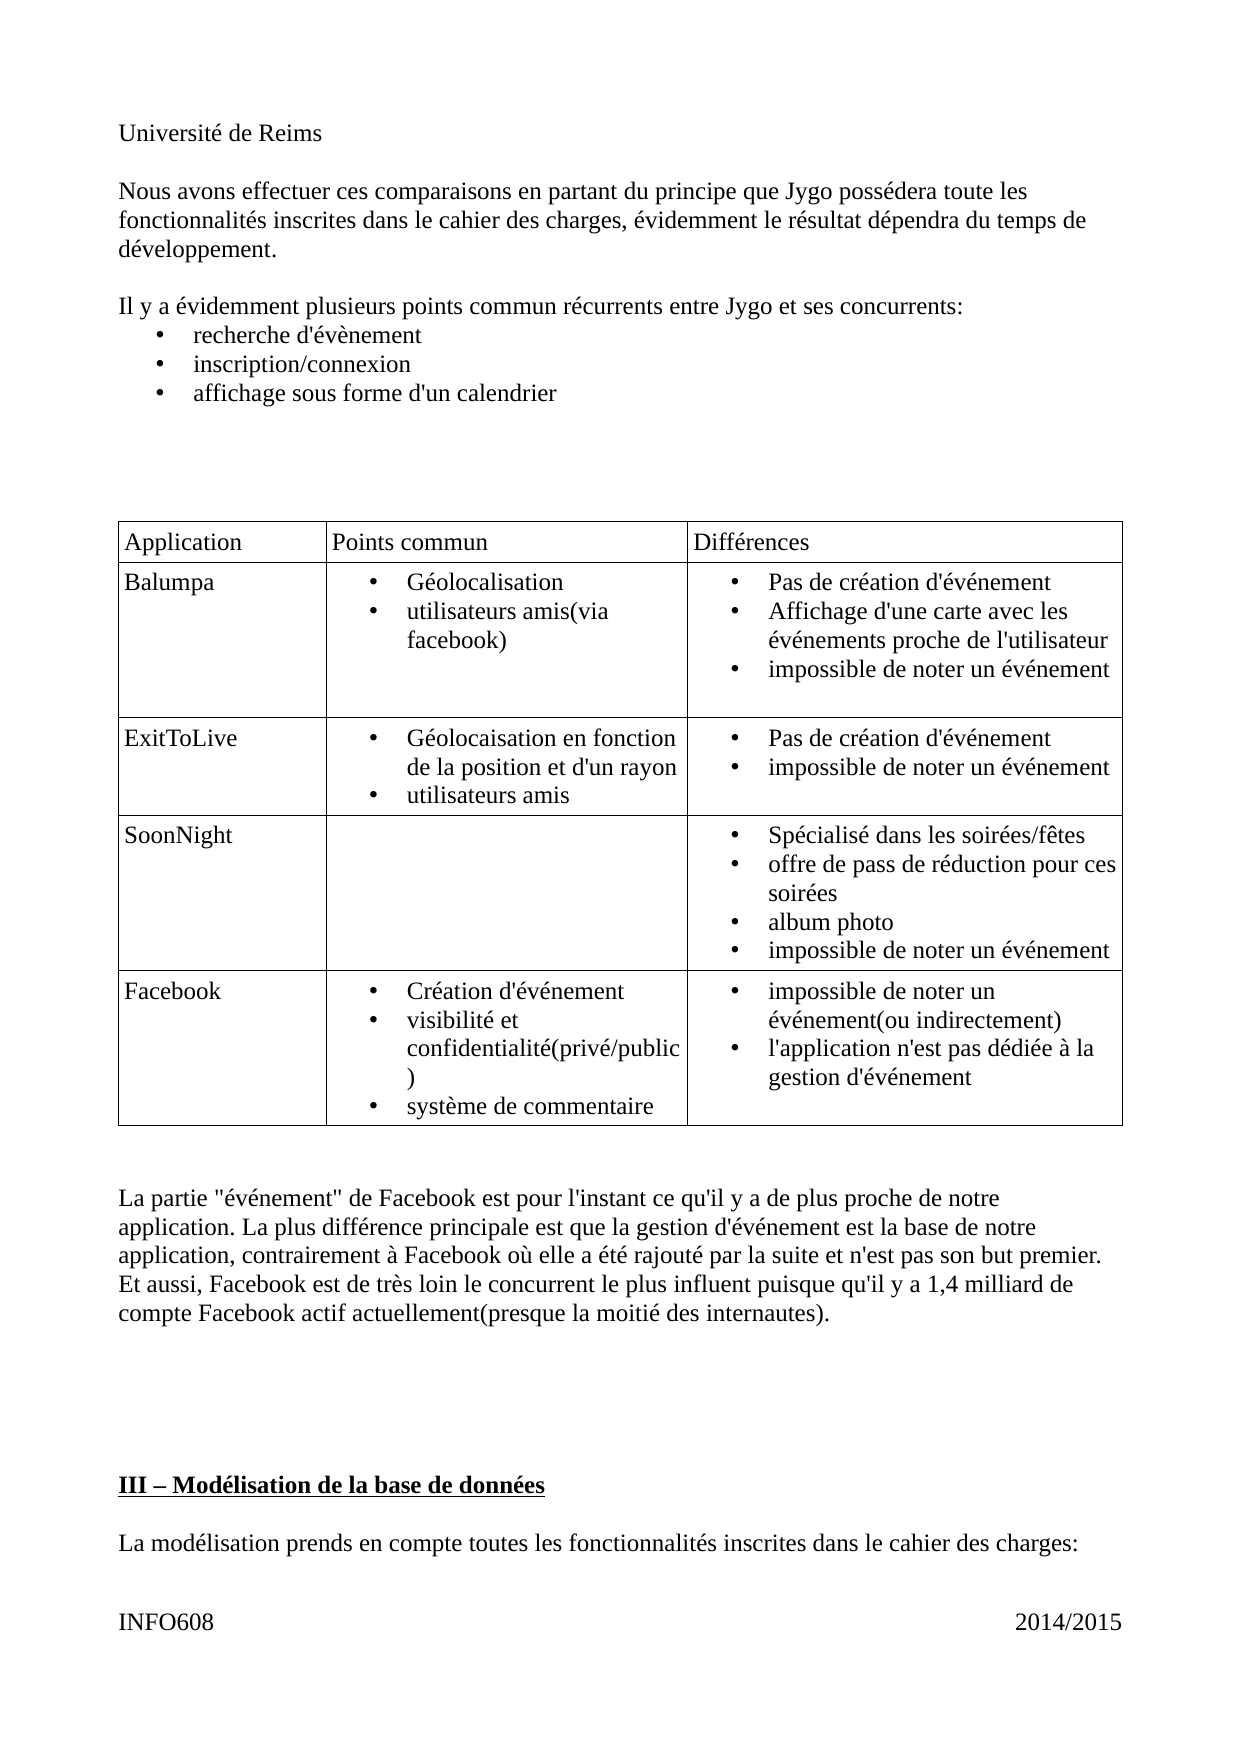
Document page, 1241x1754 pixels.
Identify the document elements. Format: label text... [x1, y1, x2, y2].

table_cell [327, 816, 687, 970]
list inscription/connexion [156, 349, 1122, 378]
list recherche d'évènement [156, 320, 1122, 349]
list affichage sous forme d'un calendrier [156, 378, 1122, 406]
table_cell Spécialisé dans les soirées/fêtes offre de pass de réduction pour ces soirées album photo impossible de noter un événement [688, 816, 1122, 970]
table_header Différences [688, 522, 1122, 562]
table_cell Géolocaisation en fonction de la position et d'un rayon utilisateurs amis [327, 718, 687, 815]
table_cell Géolocalisation utilisateurs amis(via facebook) [327, 563, 687, 717]
table_cell impossible de noter un événement(ou indirectement) l'application n'est pas dédiée à la gestion d'événement [688, 971, 1122, 1125]
table_cell Création d'événement visibilité et confidentialité(privé/public) système de commentaire [327, 971, 687, 1125]
table_cell Pas de création d'événement Affichage d'une carte avec les événements proche de l'utilisateur impossible de noter un événement [688, 563, 1122, 717]
table_cell ExitToLive [119, 718, 326, 815]
text Et aussi, Facebook est de très loin le concurrent le plus influent puisque qu'il y a 1,4 milliard de compte Facebook actif actuellement(presque la moitié des internautes). [118, 1269, 1122, 1327]
text La modélisation prends en compte toutes les fonctionnalités inscrites dans le cahier des charges: [118, 1528, 1122, 1557]
table_header Points commun [327, 522, 687, 562]
text Il y a évidemment plusieurs points commun récurrents entre Jygo et ses concurrents: [118, 291, 1122, 320]
text III – Modélisation de la base de données [118, 1471, 1122, 1499]
table_cell Pas de création d'événement impossible de noter un événement [688, 718, 1122, 815]
table_cell Facebook [119, 971, 326, 1125]
table_cell Balumpa [119, 563, 326, 717]
text Nous avons effectuer ces comparaisons en partant du principe que Jygo possédera toute les fonctionnalités inscrites dans le cahier des charges, évidemment le résultat dépendra du temps de développement. [118, 176, 1122, 263]
text La partie "événement" de Facebook est pour l'instant ce qu'il y a de plus proche de notre application. La plus différence principale est que la gestion d'événement est la base de notre application, contrairement à Facebook où elle a été rajouté par la suite et n'est pas son but premier. [118, 1183, 1122, 1269]
table_header Application [119, 522, 326, 562]
table_cell SoonNight [119, 816, 326, 970]
